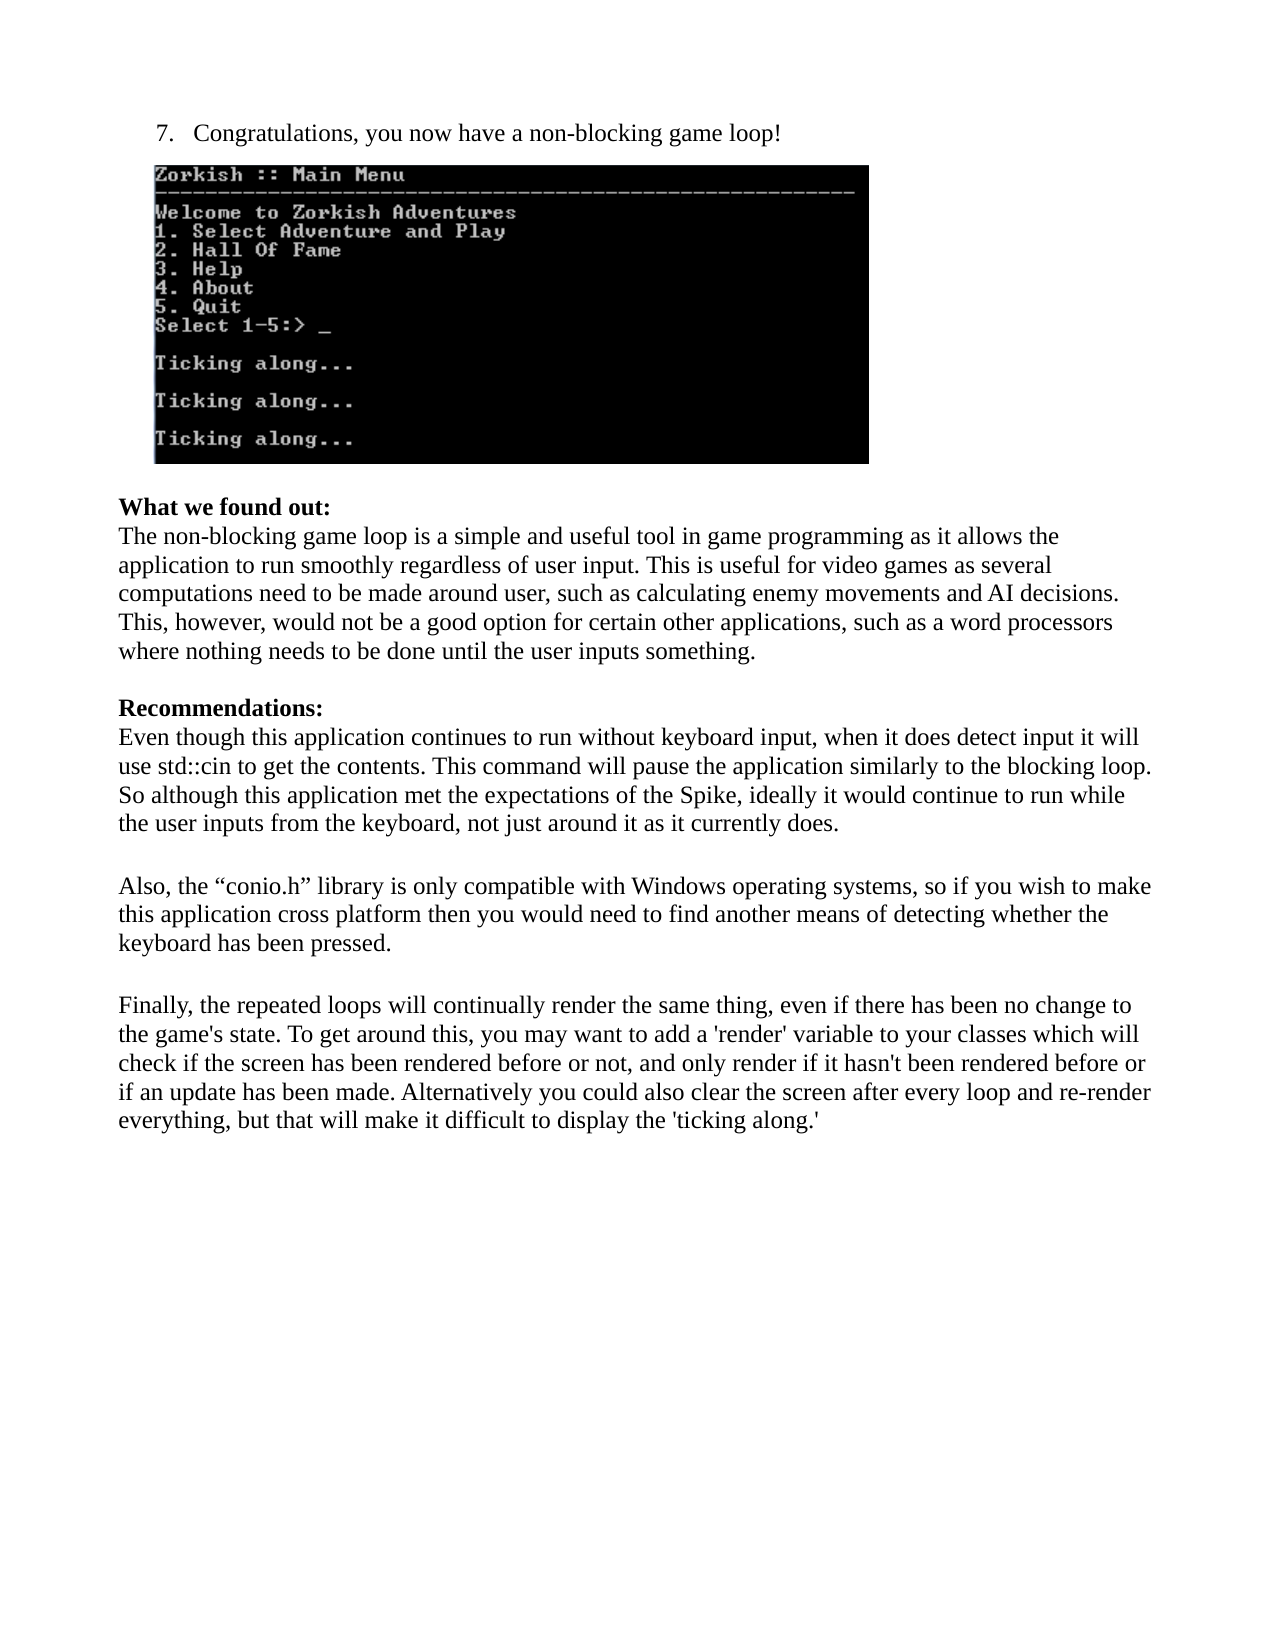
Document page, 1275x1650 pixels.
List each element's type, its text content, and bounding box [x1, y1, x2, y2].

picture [153, 165, 869, 464]
list Congratulations, you now have a non-blocking game loop! [156, 118, 1157, 492]
text Recommendations: Even though this application continues to run without keyboard input, when it does detect input it will use std::cin to get the contents. This command will pause the application similarly to the blocking loop. So although this application met the expectations of the Spike, ideally it would continue to run while the user inputs from the keyboard, not just around it as it currently does. [118, 693, 1157, 837]
text What we found out: [118, 492, 1157, 521]
text The non-blocking game loop is a simple and useful tool in game programming as it allows the application to run smoothly regardless of user input. This is useful for video games as several computations need to be made around user, such as calculating enemy movements and AI decisions. This, however, would not be a good option for certain other applications, such as a word processors where nothing needs to be done until the user inputs something. [118, 521, 1157, 665]
text Finally, the repeated loops will continually render the same thing, even if there has been no change to the game's state. To get around this, you may want to add a 'render' variable to your classes which will check if the screen has been rendered before or not, and only render if it hasn't been rendered before or if an update has been made. Alternatively you could also clear the screen after every loop and re-render everything, but that will make it difficult to display the 'ticking along.' [118, 991, 1157, 1134]
text Also, the “conio.h” library is only compatible with Windows operating systems, so if you wish to make this application cross platform then you would need to find another means of detecting whether the keyboard has been pressed. [118, 871, 1157, 957]
